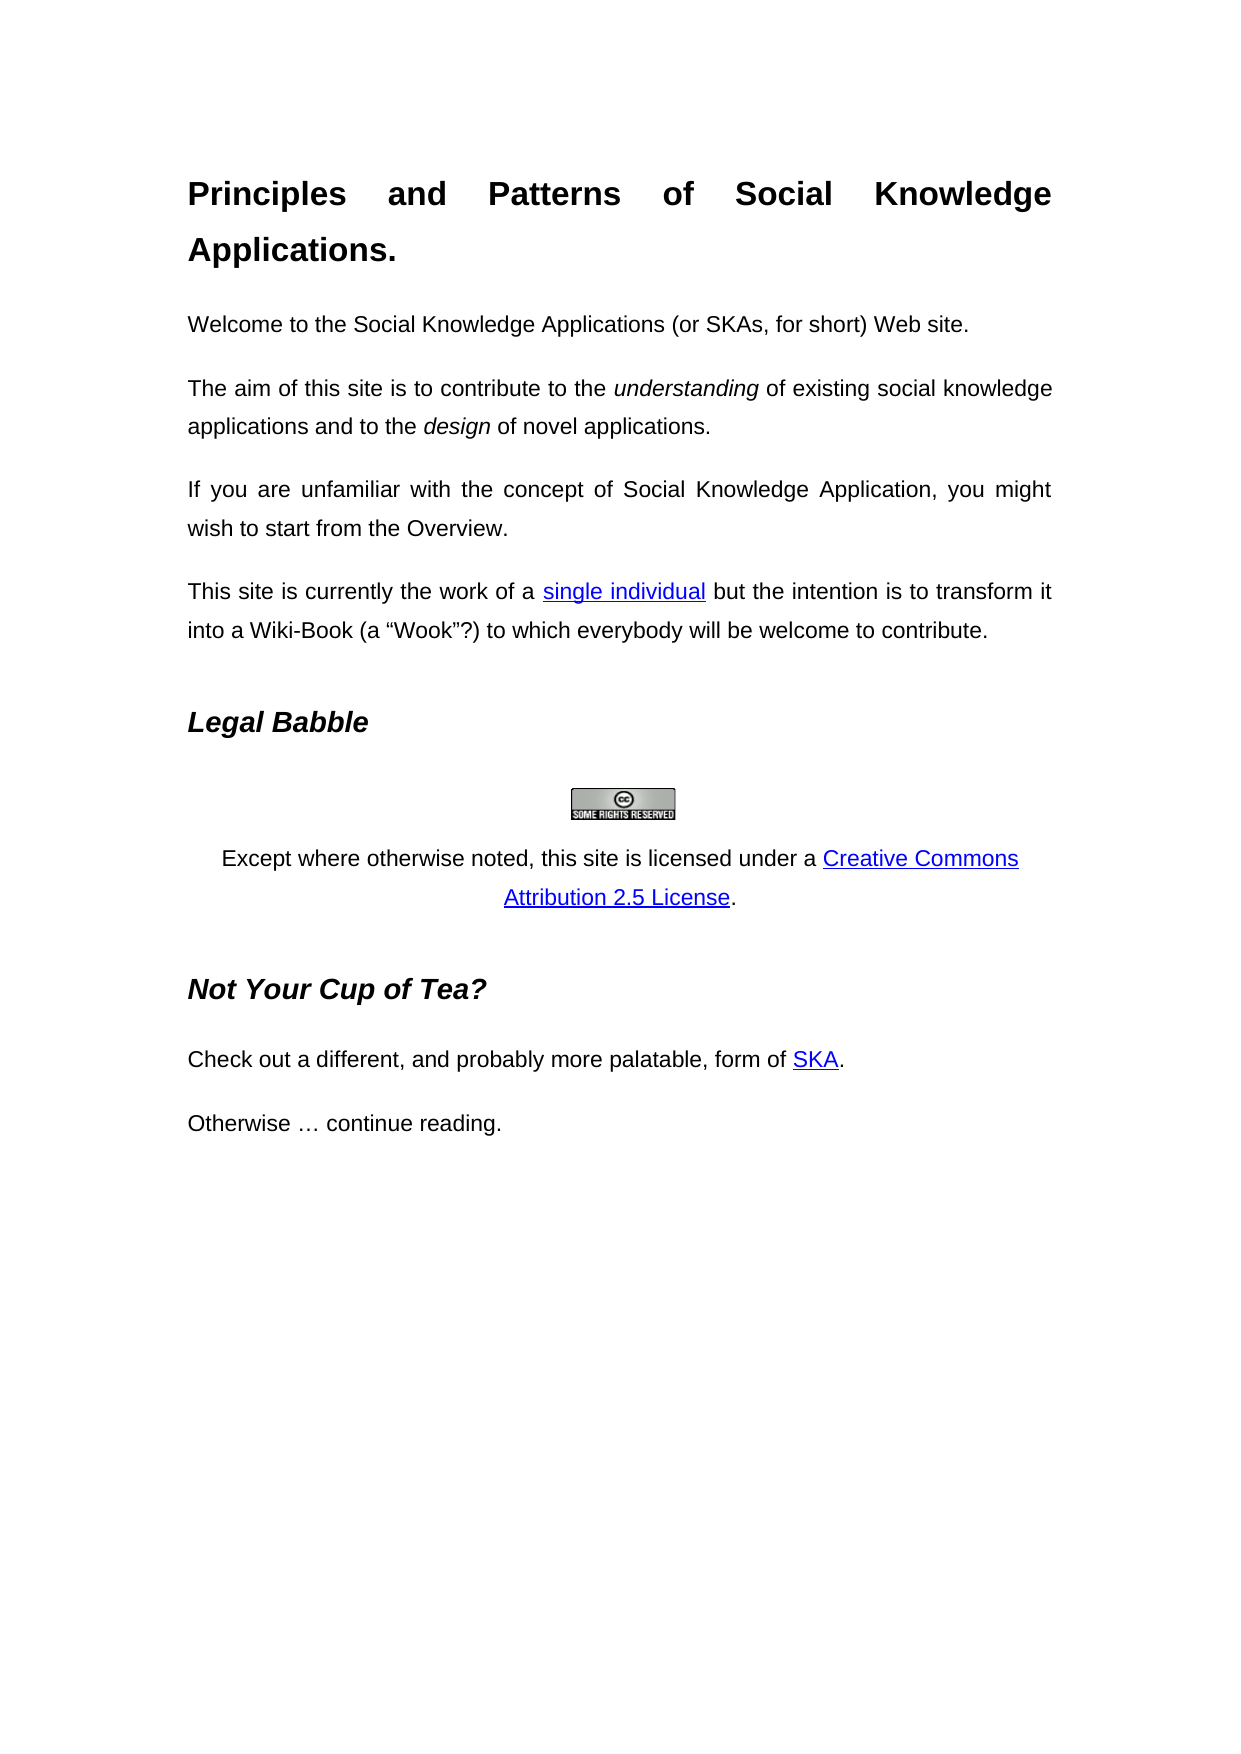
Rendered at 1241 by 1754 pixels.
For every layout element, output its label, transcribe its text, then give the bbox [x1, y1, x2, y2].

text Welcome to the Social Knowledge Applications (or SKAs, for short) Web site. [187, 312, 1053, 337]
subtitle Not Your Cup of Tea? [187, 973, 1053, 1006]
subtitle Principles and Patterns of Social Knowledge Applications. [187, 175, 1053, 268]
text Check out a different, and probably more palatable, form of SKA. [187, 1047, 1053, 1072]
text Except where otherwise noted, this site is licensed under a Creative Commons Attribution 2.5 License. [187, 780, 1053, 910]
text If you are unfamiliar with the concept of Social Knowledge Application, you might wish to start from the Overview. [187, 477, 1053, 541]
text Otherwise … continue reading. [187, 1110, 1053, 1136]
subtitle Legal Babble [187, 706, 1053, 738]
picture [571, 788, 676, 820]
text This site is currently the work of a single individual but the intention is to transform it into a Wiki-Book (a “Wook”?) to which everybody will be welcome to contribute. [187, 579, 1053, 643]
text The aim of this site is to contribute to the understanding of existing social knowledge applications and to the design of novel applications. [187, 375, 1053, 439]
